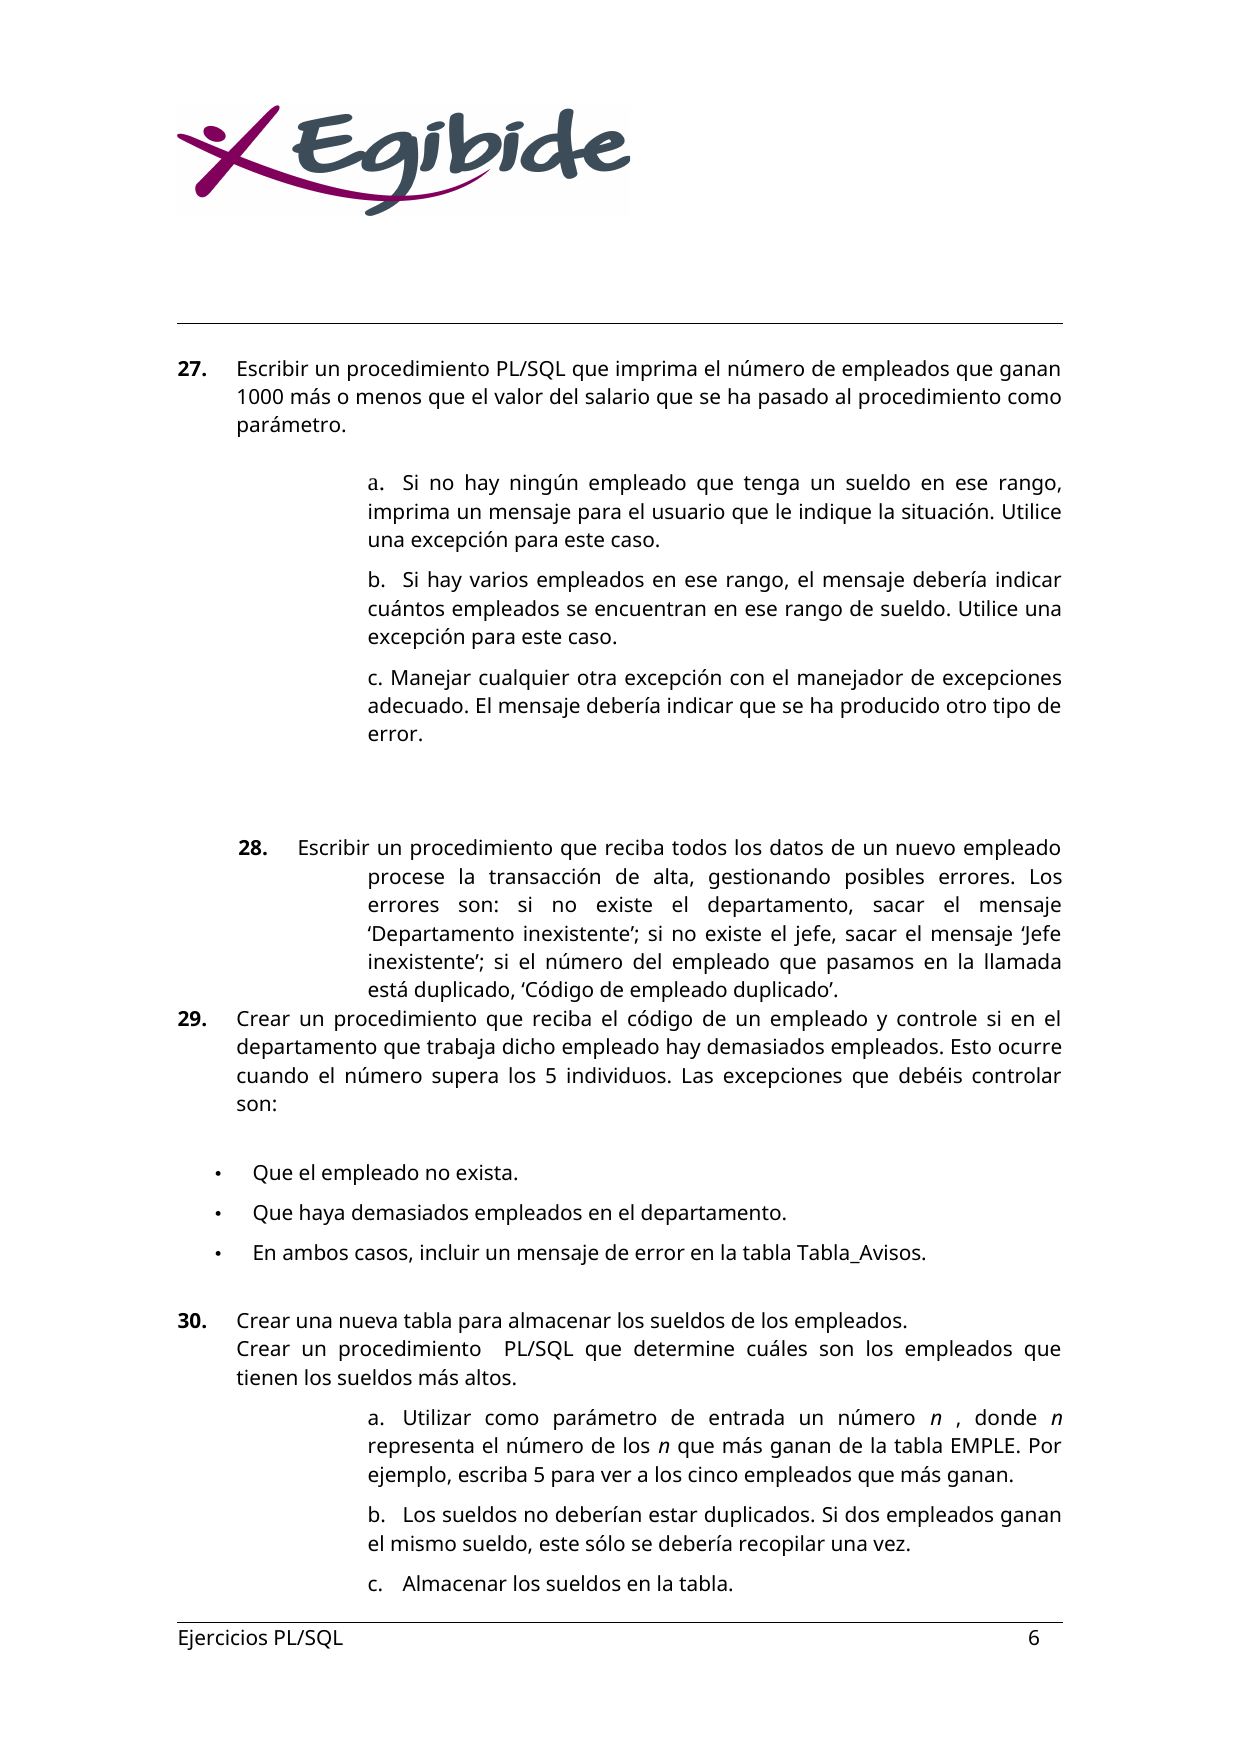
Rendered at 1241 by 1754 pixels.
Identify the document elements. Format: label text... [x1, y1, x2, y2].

list Escribir un procedimiento PL/SQL que imprima el número de empleados que ganan 1000 más o menos que el valor del salario que se ha pasado al procedimiento como parámetro. [177, 354, 1063, 439]
list a. Utilizar como parámetro de entrada un número n , donde n representa el número de los n que más ganan de la tabla EMPLE. Por ejemplo, escriba 5 para ver a los cinco empleados que más ganan. [238, 1403, 1063, 1488]
list Escribir un procedimiento que reciba todos los datos de un nuevo empleado procese la transacción de alta, gestionando posibles errores. Los errores son: si no existe el departamento, sacar el mensaje ‘Departamento inexistente’; si no existe el jefe, sacar el mensaje ‘Jefe inexistente’; si el número del empleado que pasamos en la llamada está duplicado, ‘Código de empleado duplicado’. [238, 833, 1063, 1004]
picture [176, 105, 631, 216]
list Crear una nueva tabla para almacenar los sueldos de los empleados. [177, 1306, 1063, 1334]
list b. Los sueldos no deberían estar duplicados. Si dos empleados ganan el mismo sueldo, este sólo se debería recopilar una vez. [238, 1500, 1063, 1557]
list b. Si hay varios empleados en ese rango, el mensaje debería indicar cuántos empleados se encuentran en ese rango de sueldo. Utilice una excepción para este caso. [238, 566, 1063, 651]
list a. Si no hay ningún empleado que tenga un sueldo en ese rango, imprima un mensaje para el usuario que le indique la situación. Utilice una excepción para este caso. [238, 467, 1063, 554]
list En ambos casos, incluir un mensaje de error en la tabla Tabla_Avisos. [215, 1238, 1063, 1266]
list c. Manejar cualquier otra excepción con el manejador de excepciones adecuado. El mensaje debería indicar que se ha producido otro tipo de error. [238, 663, 1063, 748]
list c. Almacenar los sueldos en la tabla. [238, 1569, 1063, 1597]
list Crear un procedimiento PL/SQL que determine cuáles son los empleados que tienen los sueldos más altos. [177, 1334, 1063, 1391]
list Que el empleado no exista. [215, 1158, 1063, 1186]
list Crear un procedimiento que reciba el código de un empleado y controle si en el departamento que trabaja dicho empleado hay demasiados empleados. Esto ocurre cuando el número supera los 5 individuos. Las excepciones que debéis controlar son: [177, 1004, 1063, 1118]
list Que haya demasiados empleados en el departamento. [215, 1198, 1063, 1226]
